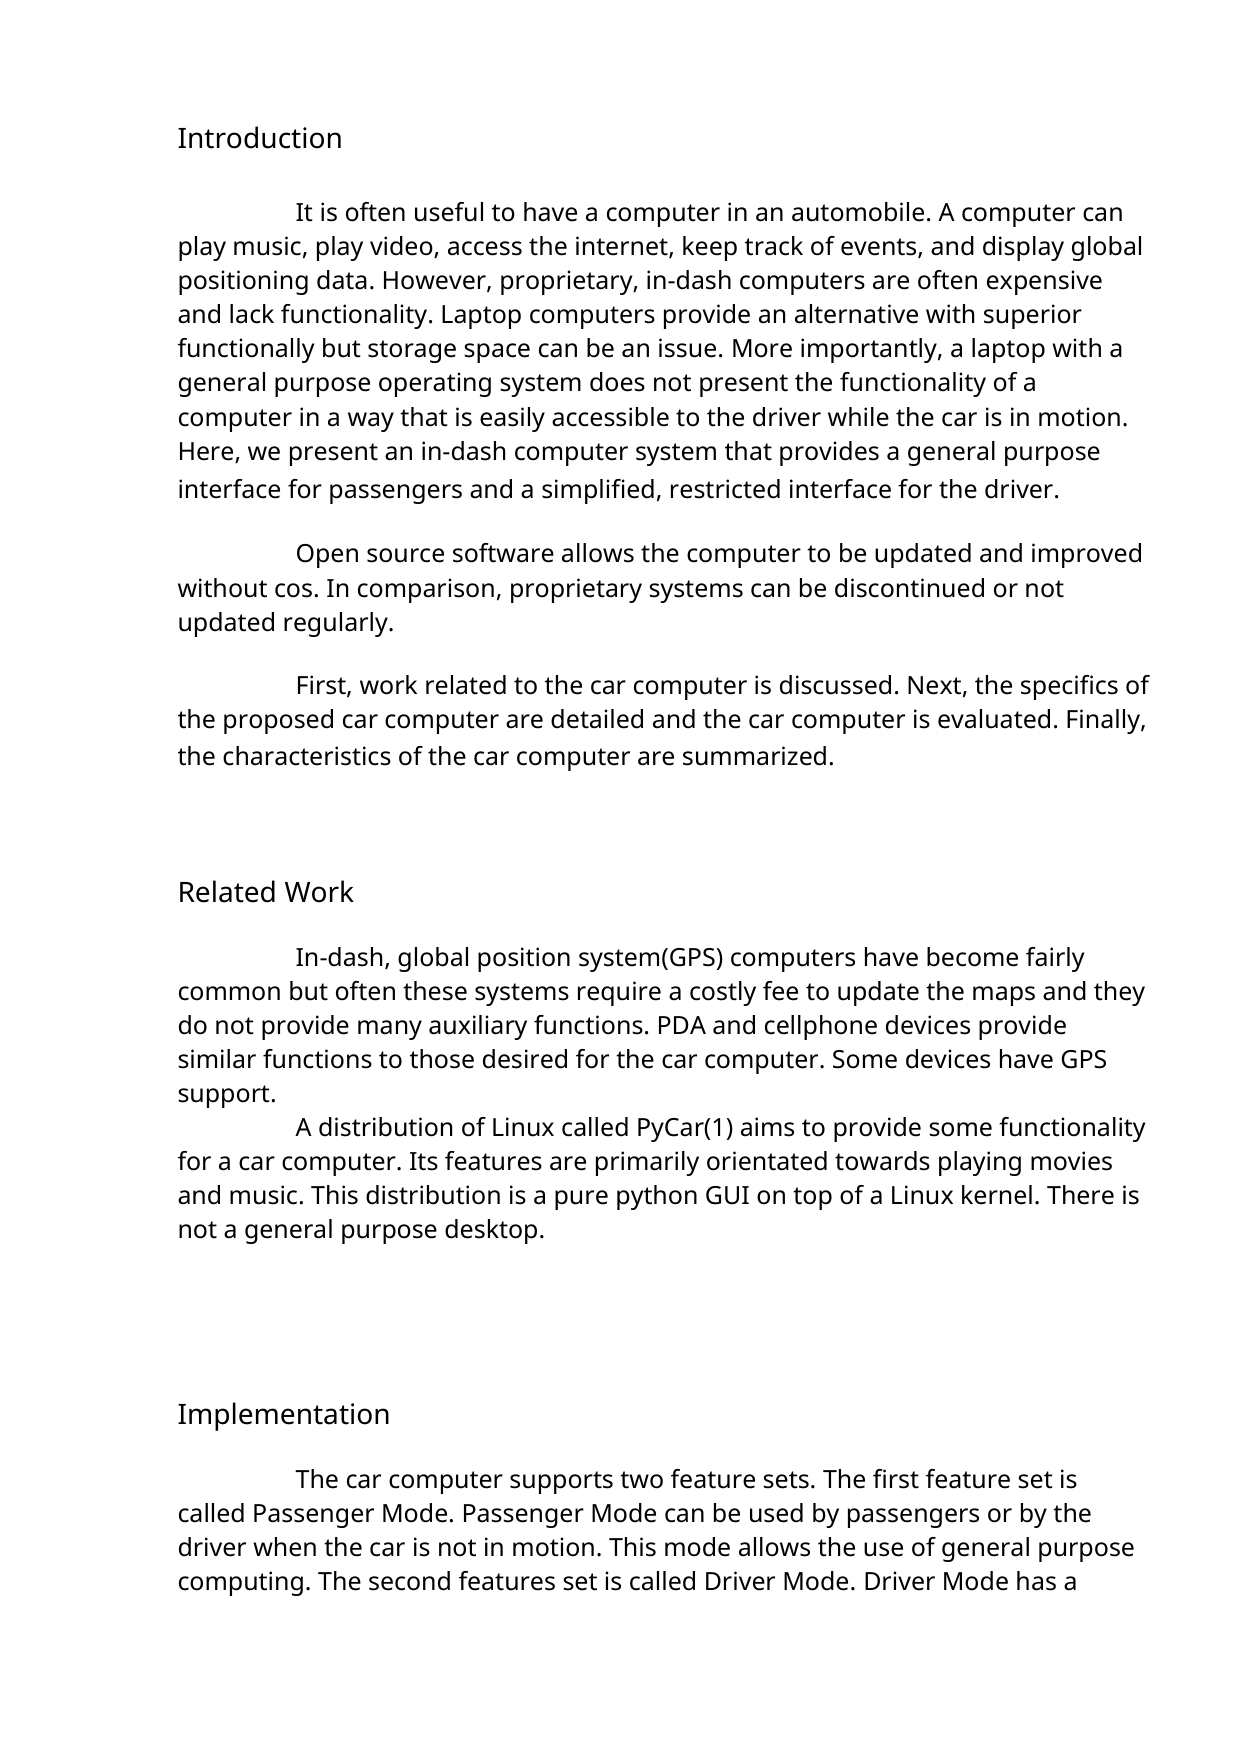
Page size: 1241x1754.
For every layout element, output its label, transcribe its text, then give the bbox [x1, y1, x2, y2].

text In-dash, global position system(GPS) computers have become fairly common but often these systems require a costly fee to update the maps and they do not provide many auxiliary functions. PDA and cellphone devices provide similar functions to those desired for the car computer. Some devices have GPS support. A distribution of Linux called PyCar(1) aims to provide some functionality for a car computer. Its features are primarily orientated towards playing movies and music. This distribution is a pure python GUI on top of a Linux kernel. There is not a general purpose desktop. [177, 939, 1152, 1246]
text It is often useful to have a computer in an automobile. A computer can play music, play video, access the internet, keep track of events, and display global positioning data. However, proprietary, in-dash computers are often expensive and lack functionality. Laptop computers provide an alternative with superior functionally but storage space can be an issue. More importantly, a laptop with a general purpose operating system does not present the functionality of a computer in a way that is easily accessible to the driver while the car is in motion. Here, we present an in-dash computer system that provides a general purpose interface for passengers and a simplified, restricted interface for the driver. [1044, 195, 1152, 507]
text Introduction [350, 118, 1152, 156]
text The car computer supports two feature sets. The first feature set is called Passenger Mode. Passenger Mode can be used by passengers or by the driver when the car is not in motion. This mode allows the use of general purpose computing. The second features set is called Driver Mode. Driver Mode has a restricted number of features with a simplified view and quick navigation. The feature sets are compatible with several different hardware configurations. [1084, 1462, 1152, 1598]
text Related Work [354, 872, 1152, 910]
text Open source software allows the computer to be updated and improved without cos. In comparison, proprietary systems can be discontinued or not updated regularly. [401, 536, 1152, 638]
text First, work related to the car computer is discussed. Next, the specifics of the proposed car computer are detailed and the car computer is evaluated. Finally, the characteristics of the car computer are summarized. [177, 667, 1152, 774]
text Implementation [391, 1394, 1152, 1433]
